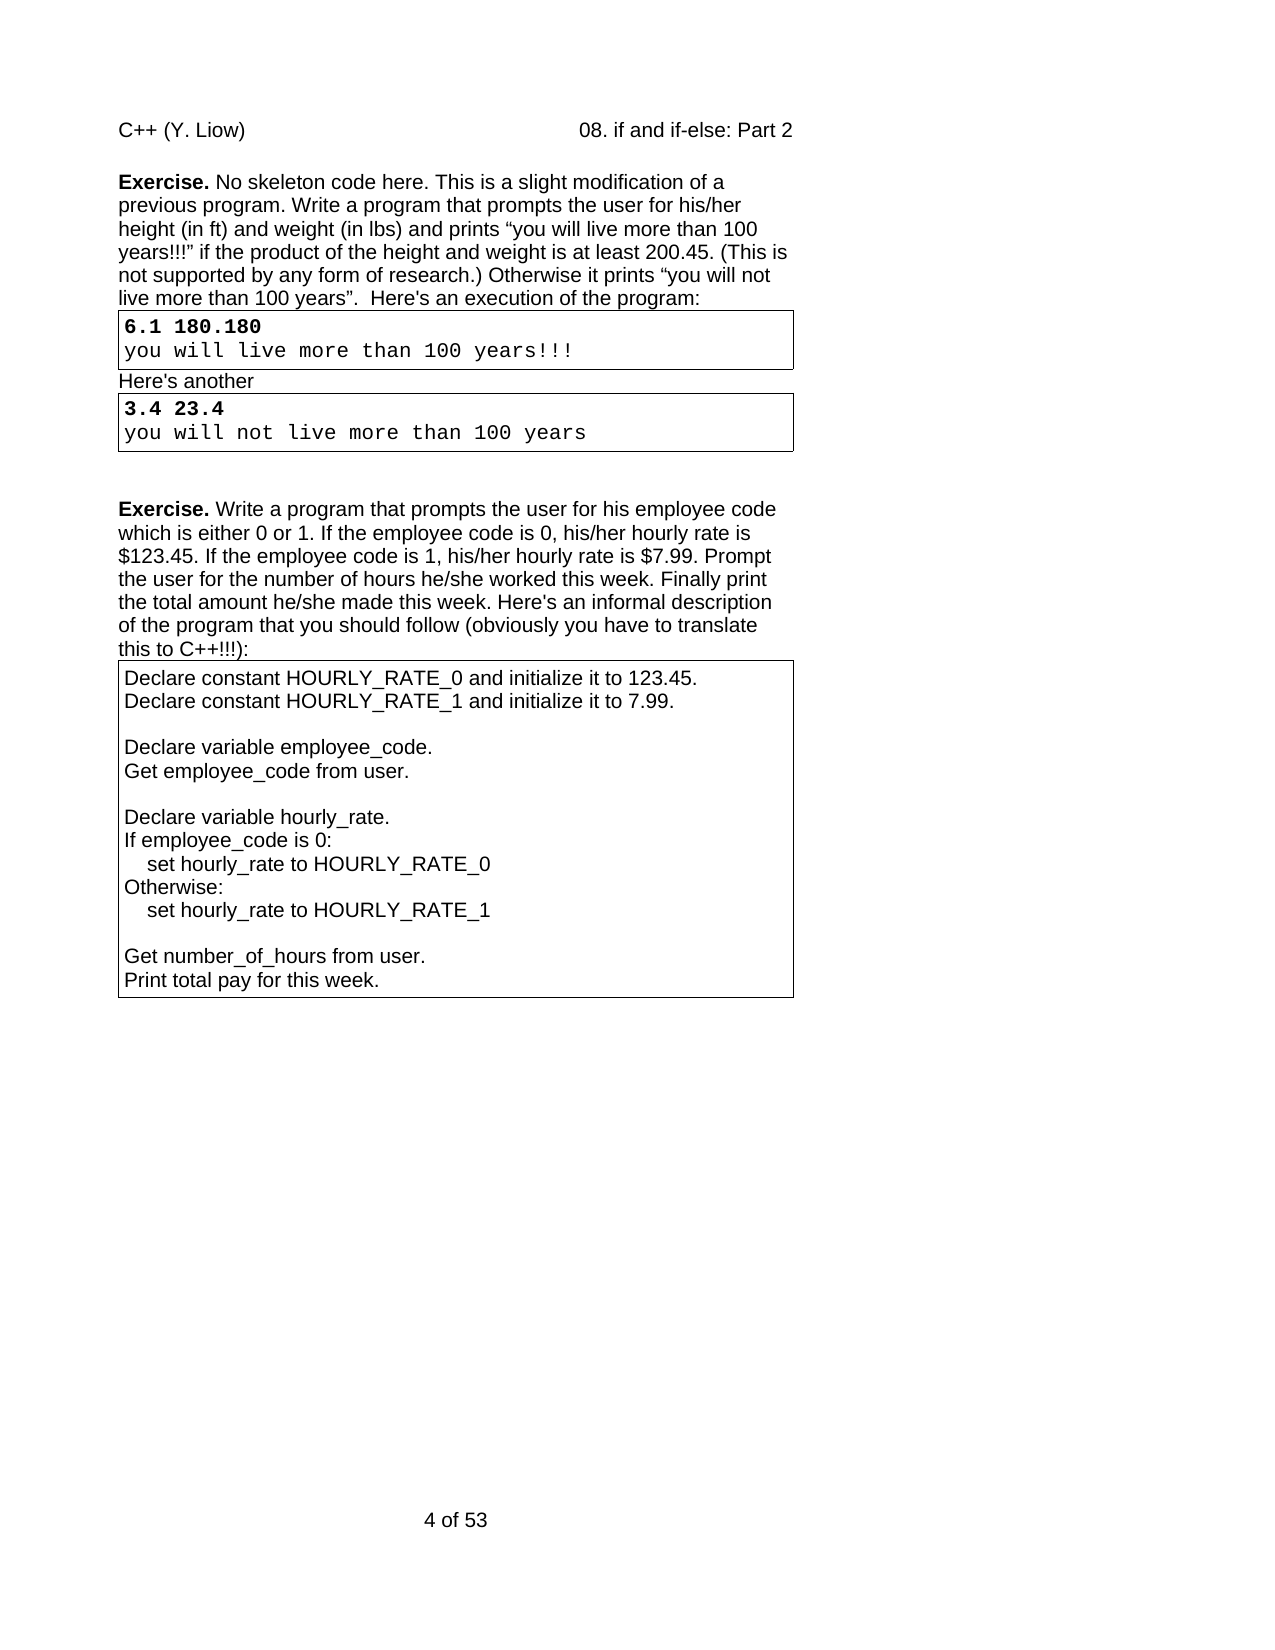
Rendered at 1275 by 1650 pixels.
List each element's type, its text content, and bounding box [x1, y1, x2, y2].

table_header Declare constant HOURLY_RATE_0 and initialize it to 123.45. Declare constant HOURLY_RATE_1 and initialize it to 7.99. Declare variable employee_code. Get employee_code from user. Declare variable hourly_rate. If employee_code is 0: set hourly_rate to HOURLY_RATE_0 Otherwise: set hourly_rate to HOURLY_RATE_1 Get number_of_hours from user. Print total pay for this week. [119, 661, 793, 997]
table_header 6.1 180.180 you will live more than 100 years!!! [119, 311, 793, 369]
text Here's another [118, 370, 793, 392]
text Exercise. No skeleton code here. This is a slight modification of a previous program. Write a program that prompts the user for his/her height (in ft) and weight (in lbs) and prints “you will live more than 100 years!!!” if the product of the height and weight is at least 200.45. (This is not supported by any form of research.) Otherwise it prints “you will not live more than 100 years”. Here's an execution of the program: [118, 171, 793, 310]
text Exercise. Write a program that prompts the user for his employee code which is either 0 or 1. If the employee code is 0, his/her hourly rate is $123.45. If the employee code is 1, his/her hourly rate is $7.99. Prompt the user for the number of hours he/she worked this week. Finally print the total amount he/she made this week. Here's an informal description of the program that you should follow (obviously you have to translate this to C++!!!): [118, 498, 793, 660]
table_header 3.4 23.4 you will not live more than 100 years [119, 394, 793, 451]
